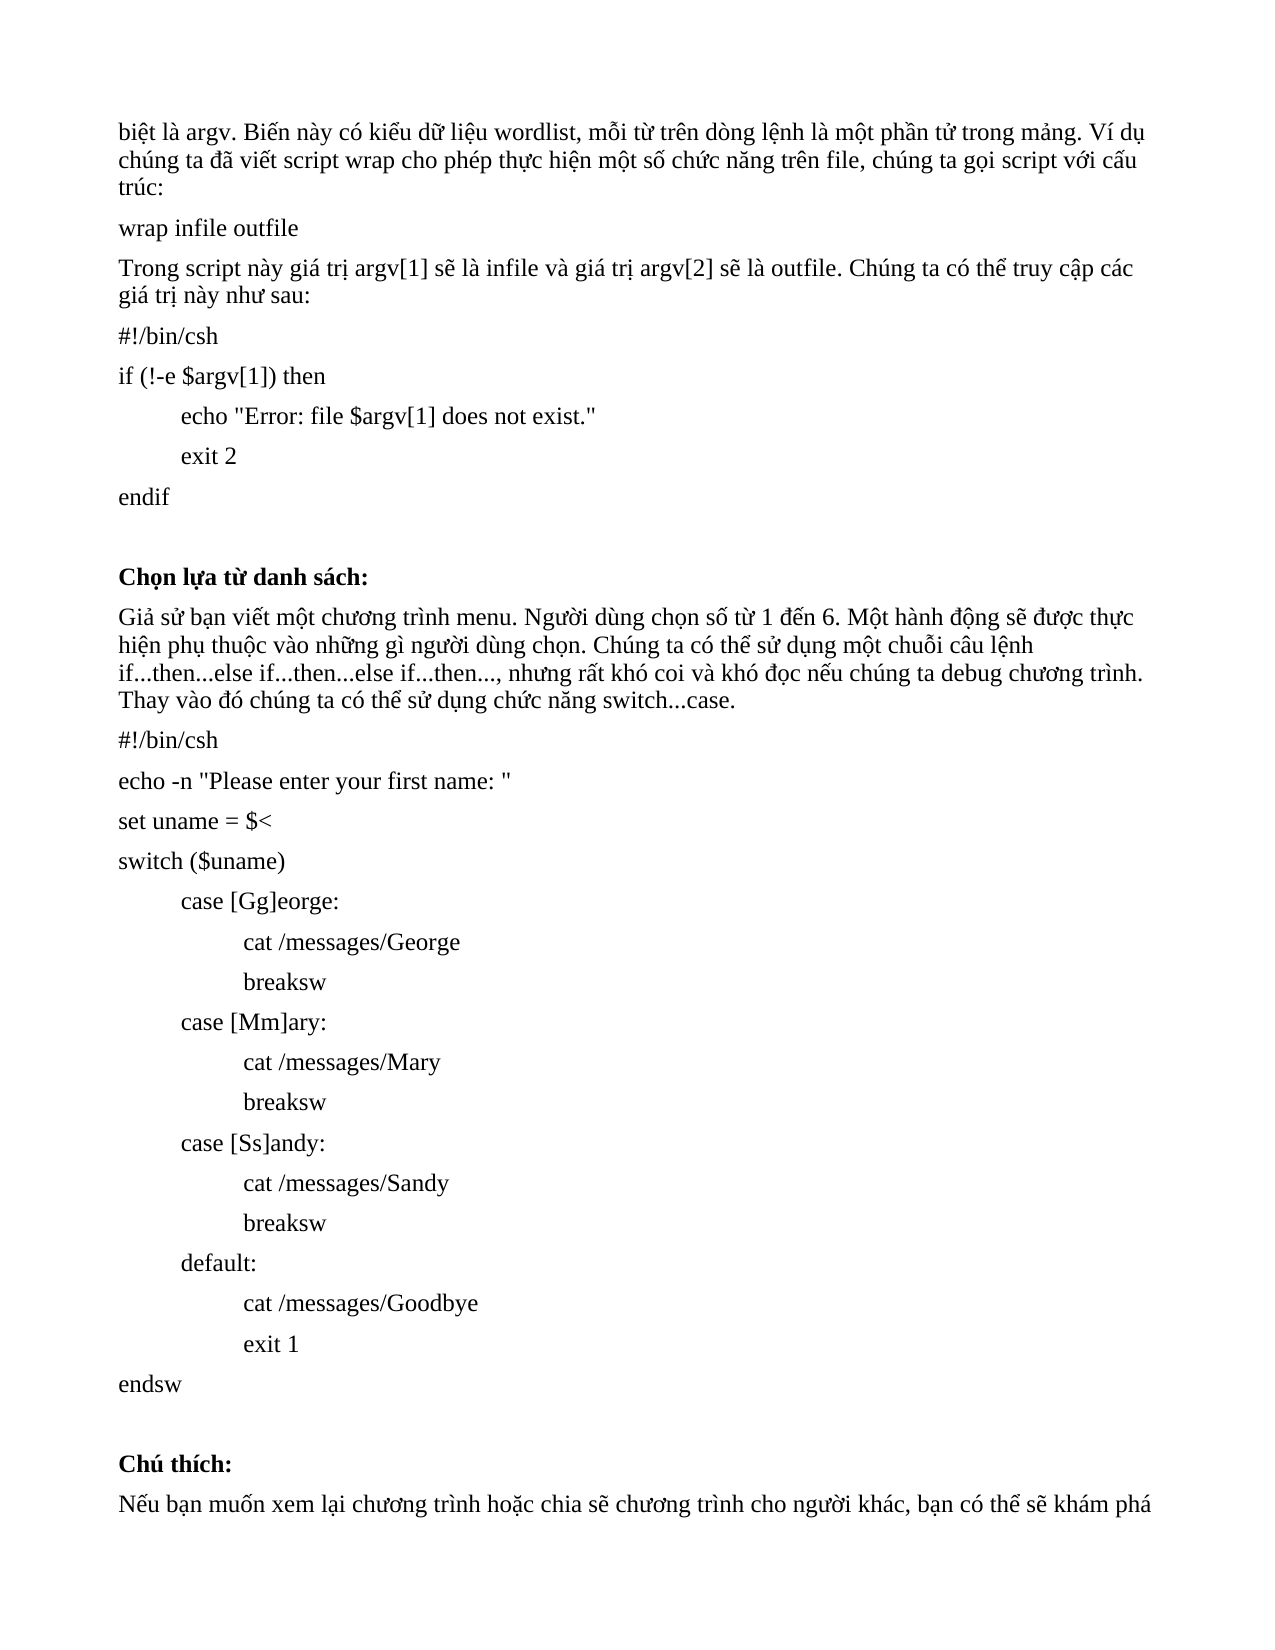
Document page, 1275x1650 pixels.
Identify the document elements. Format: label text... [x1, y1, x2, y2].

text if (!-e $argv[1]) then [118, 362, 1157, 390]
text biệt là argv. Biến này có kiểu dữ liệu wordlist, mỗi từ trên dòng lệnh là một phần tử trong mảng. Ví dụ chúng ta đã viết script wrap cho phép thực hiện một số chức năng trên file, chúng ta gọi script với cấu trúc: [118, 118, 1157, 201]
text cat /messages/George [243, 928, 1157, 955]
text Giả sử bạn viết một chương trình menu. Người dùng chọn số từ 1 đến 6. Một hành động sẽ được thực hiện phụ thuộc vào những gì người dùng chọn. Chúng ta có thể sử dụng một chuỗi câu lệnh if...then...else if...then...else if...then..., nhưng rất khó coi và khó đọc nếu chúng ta debug chương trình. Thay vào đó chúng ta có thể sử dụng chức năng switch...case. [118, 603, 1157, 714]
text Trong script này giá trị argv[1] sẽ là infile và giá trị argv[2] sẽ là outfile. Chúng ta có thể truy cập các giá trị này như sau: [118, 254, 1157, 309]
text endsw [118, 1370, 1157, 1398]
text breaksw [243, 1209, 1157, 1237]
text #!/bin/csh [118, 727, 1157, 754]
text breaksw [243, 968, 1157, 996]
text wrap infile outfile [118, 214, 1157, 241]
text Chọn lựa từ danh sách: [118, 563, 1157, 591]
text Nếu bạn muốn xem lại chương trình hoặc chia sẽ chương trình cho người khác, bạn có thể sẽ khám phá [118, 1491, 1157, 1518]
text cat /messages/Goodbye [243, 1289, 1157, 1317]
text case [Ss]andy: [181, 1129, 1157, 1156]
text default: [181, 1249, 1157, 1277]
text cat /messages/Mary [243, 1048, 1157, 1076]
text case [Mm]ary: [181, 1008, 1157, 1036]
text #!/bin/csh [118, 322, 1157, 349]
text endif [118, 483, 1157, 510]
text case [Gg]eorge: [181, 887, 1157, 915]
text cat /messages/Sandy [243, 1169, 1157, 1197]
text exit 2 [181, 442, 1157, 470]
text set uname = $< [118, 807, 1157, 835]
text exit 1 [243, 1330, 1157, 1357]
text Chú thích: [118, 1450, 1157, 1478]
text switch ($uname) [118, 847, 1157, 875]
text echo -n "Please enter your first name: " [118, 767, 1157, 794]
text breaksw [243, 1088, 1157, 1116]
text echo "Error: file $argv[1] does not exist." [181, 402, 1157, 430]
